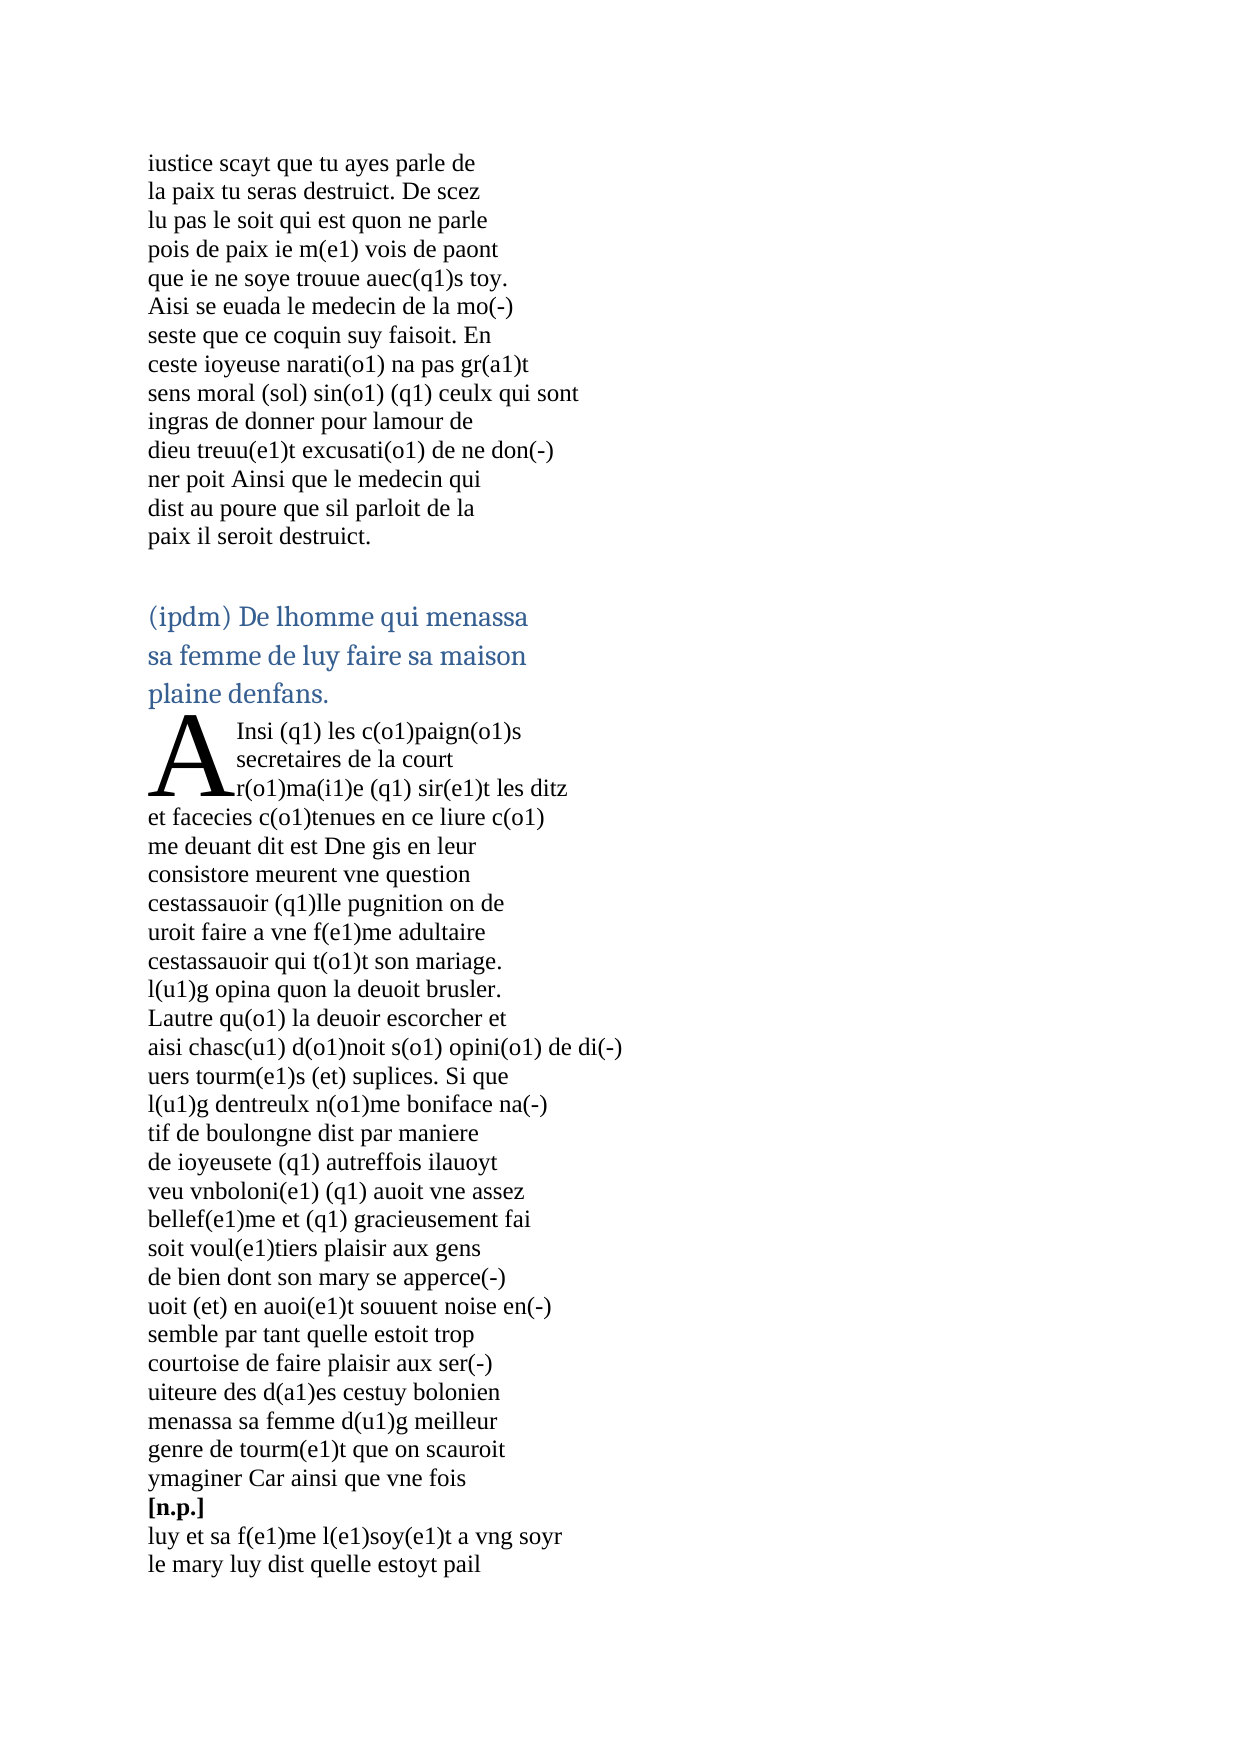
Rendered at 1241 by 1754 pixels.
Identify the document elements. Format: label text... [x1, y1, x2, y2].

text iustice scayt que tu ayes parle de la paix tu seras destruict. De scez lu pas le soit qui est quon ne parle pois de paix ie m(e1) vois de paont que ie ne soye trouue auec(q1)s toy. Aisi se euada le medecin de la mo(-) seste que ce coquin suy faisoit. En ceste ioyeuse narati(o1) na pas gr(a1)t sens moral (sol) sin(o1) (q1) ceulx qui sont ingras de donner pour lamour de dieu treuu(e1)t excusati(o1) de ne don(-) ner poit Ainsi que le medecin qui dist au poure que sil parloit de la paix il seroit destruict. [148, 148, 1093, 550]
text AInsi (q1) les c(o1)paign(o1)s secretaires de la court r(o1)ma(i1)e (q1) sir(e1)t les ditz et facecies c(o1)tenues en ce liure c(o1) me deuant dit est Dne gis en leur consistore meurent vne question cestassauoir (q1)lle pugnition on de uroit faire a vne f(e1)me adultaire cestassauoir qui t(o1)t son mariage. l(u1)g opina quon la deuoit brusler. Lautre qu(o1) la deuoir escorcher et aisi chasc(u1) d(o1)noit s(o1) opini(o1) de di(-) uers tourm(e1)s (et) suplices. Si que l(u1)g dentreulx n(o1)me boniface na(-) tif de boulongne dist par maniere de ioyeusete (q1) autreffois ilauoyt veu vnboloni(e1) (q1) auoit vne assez bellef(e1)me et (q1) gracieusement fai soit voul(e1)tiers plaisir aux gens de bien dont son mary se apperce(-) uoit (et) en auoi(e1)t souuent noise en(-) semble par tant quelle estoit trop courtoise de faire plaisir aux ser(-) uiteure des d(a1)es cestuy bolonien menassa sa femme d(u1)g meilleur genre de tourm(e1)t que on scauroit ymaginer Car ainsi que vne fois [n.p.] luy et sa f(e1)me l(e1)soy(e1)t a vng soyr le mary luy dist quelle estoyt pail [148, 716, 1093, 1578]
subtitle (ipdm) De lhomme qui menassa sa femme de luy faire sa maison plaine denfans. [148, 600, 1093, 711]
